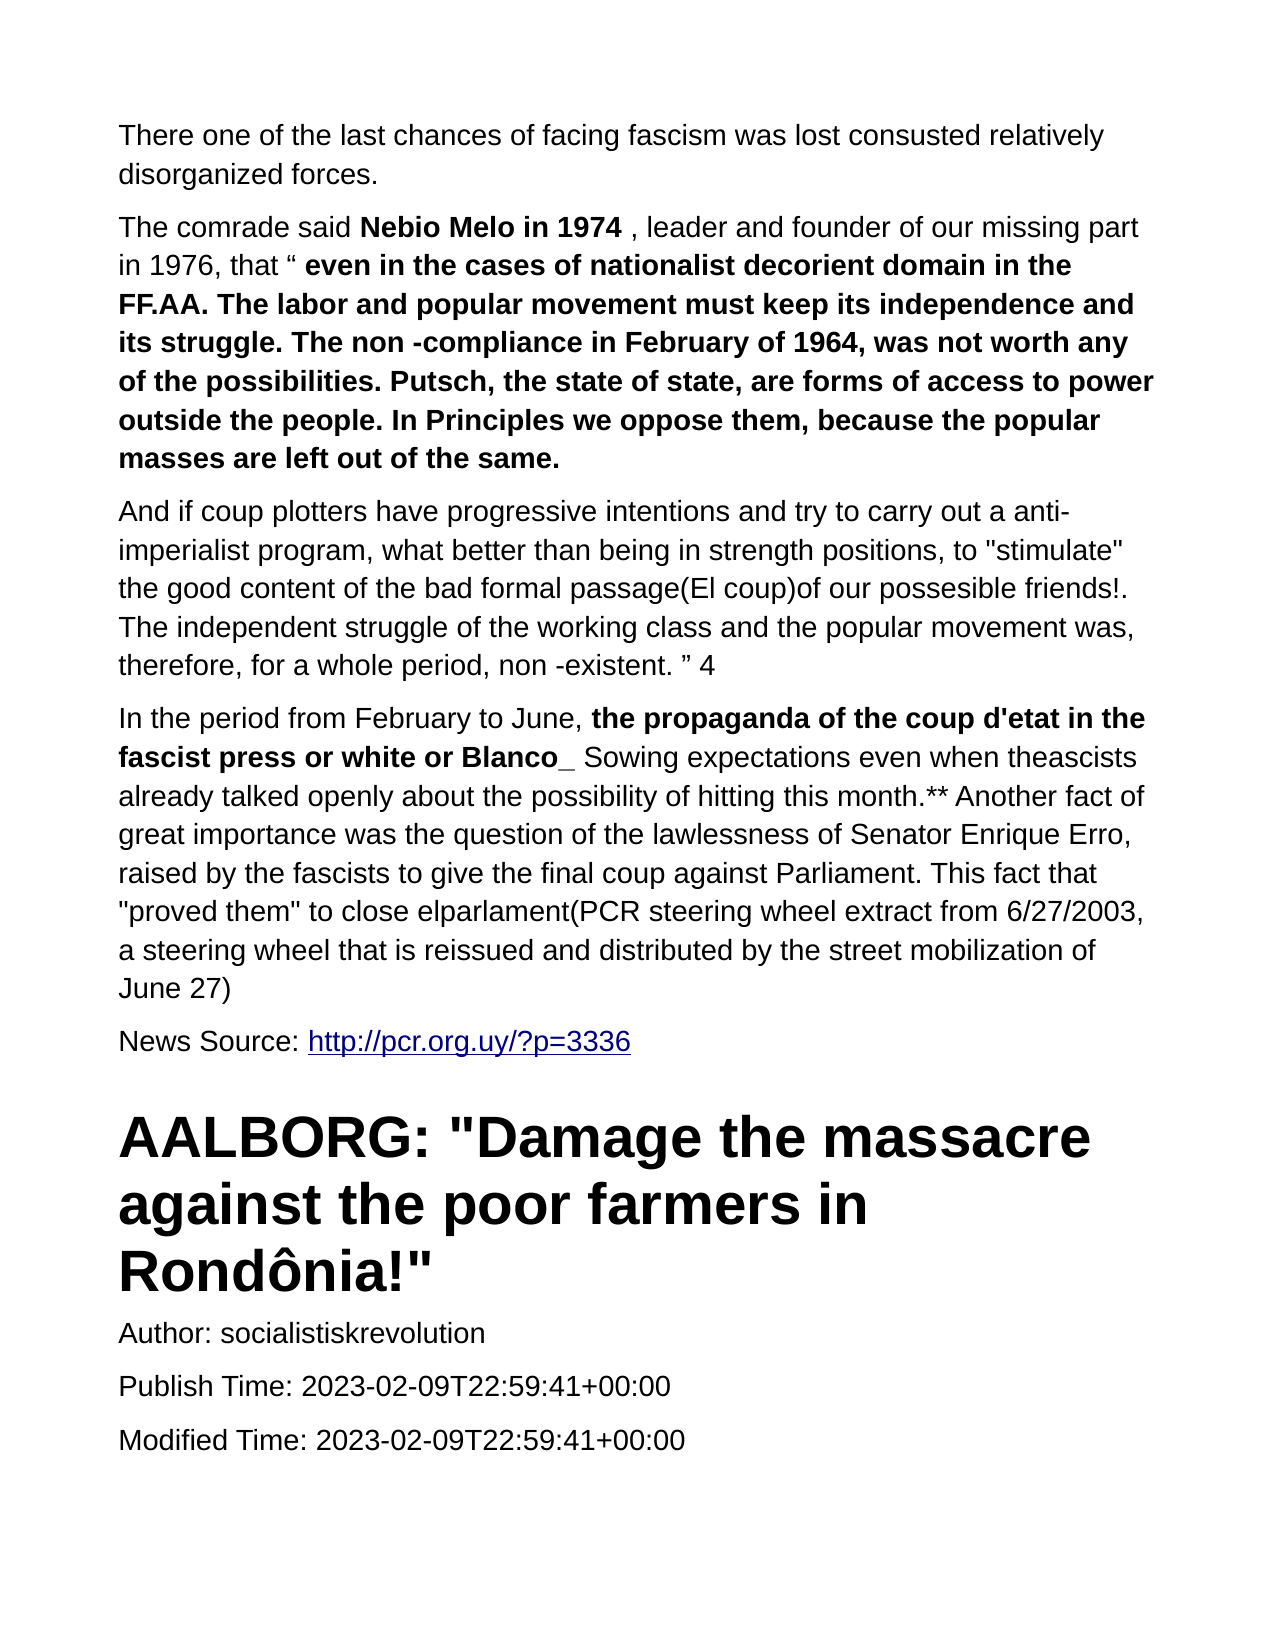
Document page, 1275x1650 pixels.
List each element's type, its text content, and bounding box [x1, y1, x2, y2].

text In the period from February to June, the propaganda of the coup d'etat in the fascist press or white or Blanco_ Sowing expectations even when theascists already talked openly about the possibility of hitting this month.** Another fact of great importance was the question of the lawlessness of Senator Enrique Erro, raised by the fascists to give the final coup against Parliament. This fact that "proved them" to close elparlament(PCR steering wheel extract from 6/27/2003, a steering wheel that is reissued and distributed by the street mobilization of June 27) [118, 701, 1157, 1005]
text News Source: http://pcr.org.uy/?p=3336 [118, 1024, 1157, 1058]
text Publish Time: 2023-02-09T22:59:41+00:00 [118, 1369, 1157, 1403]
text And if coup plotters have progressive intentions and try to carry out a anti-imperialist program, what better than being in strength positions, to "stimulate" the good content of the bad formal passage(El coup)of our possesible friends!. The independent struggle of the working class and the popular movement was, therefore, for a whole period, non -existent. ” 4 [118, 494, 1157, 682]
text Modified Time: 2023-02-09T22:59:41+00:00 [118, 1422, 1157, 1456]
text There one of the last chances of facing fascism was lost consusted relatively disorganized forces. [118, 118, 1157, 190]
subtitle AALBORG: "Damage the massacre against the poor farmers in Rondônia!" [118, 1102, 1157, 1304]
text Author: socialistiskrevolution [118, 1316, 1157, 1350]
text The comrade said Nebio Melo in 1974 , leader and founder of our missing part in 1976, that “ even in the cases of nationalist decorient domain in the FF.AA. The labor and popular movement must keep its independence and its struggle. The non -compliance in February of 1964, was not worth any of the possibilities. Putsch, the state of state, are forms of access to power outside the people. In Principles we oppose them, because the popular masses are left out of the same. [118, 210, 1157, 474]
